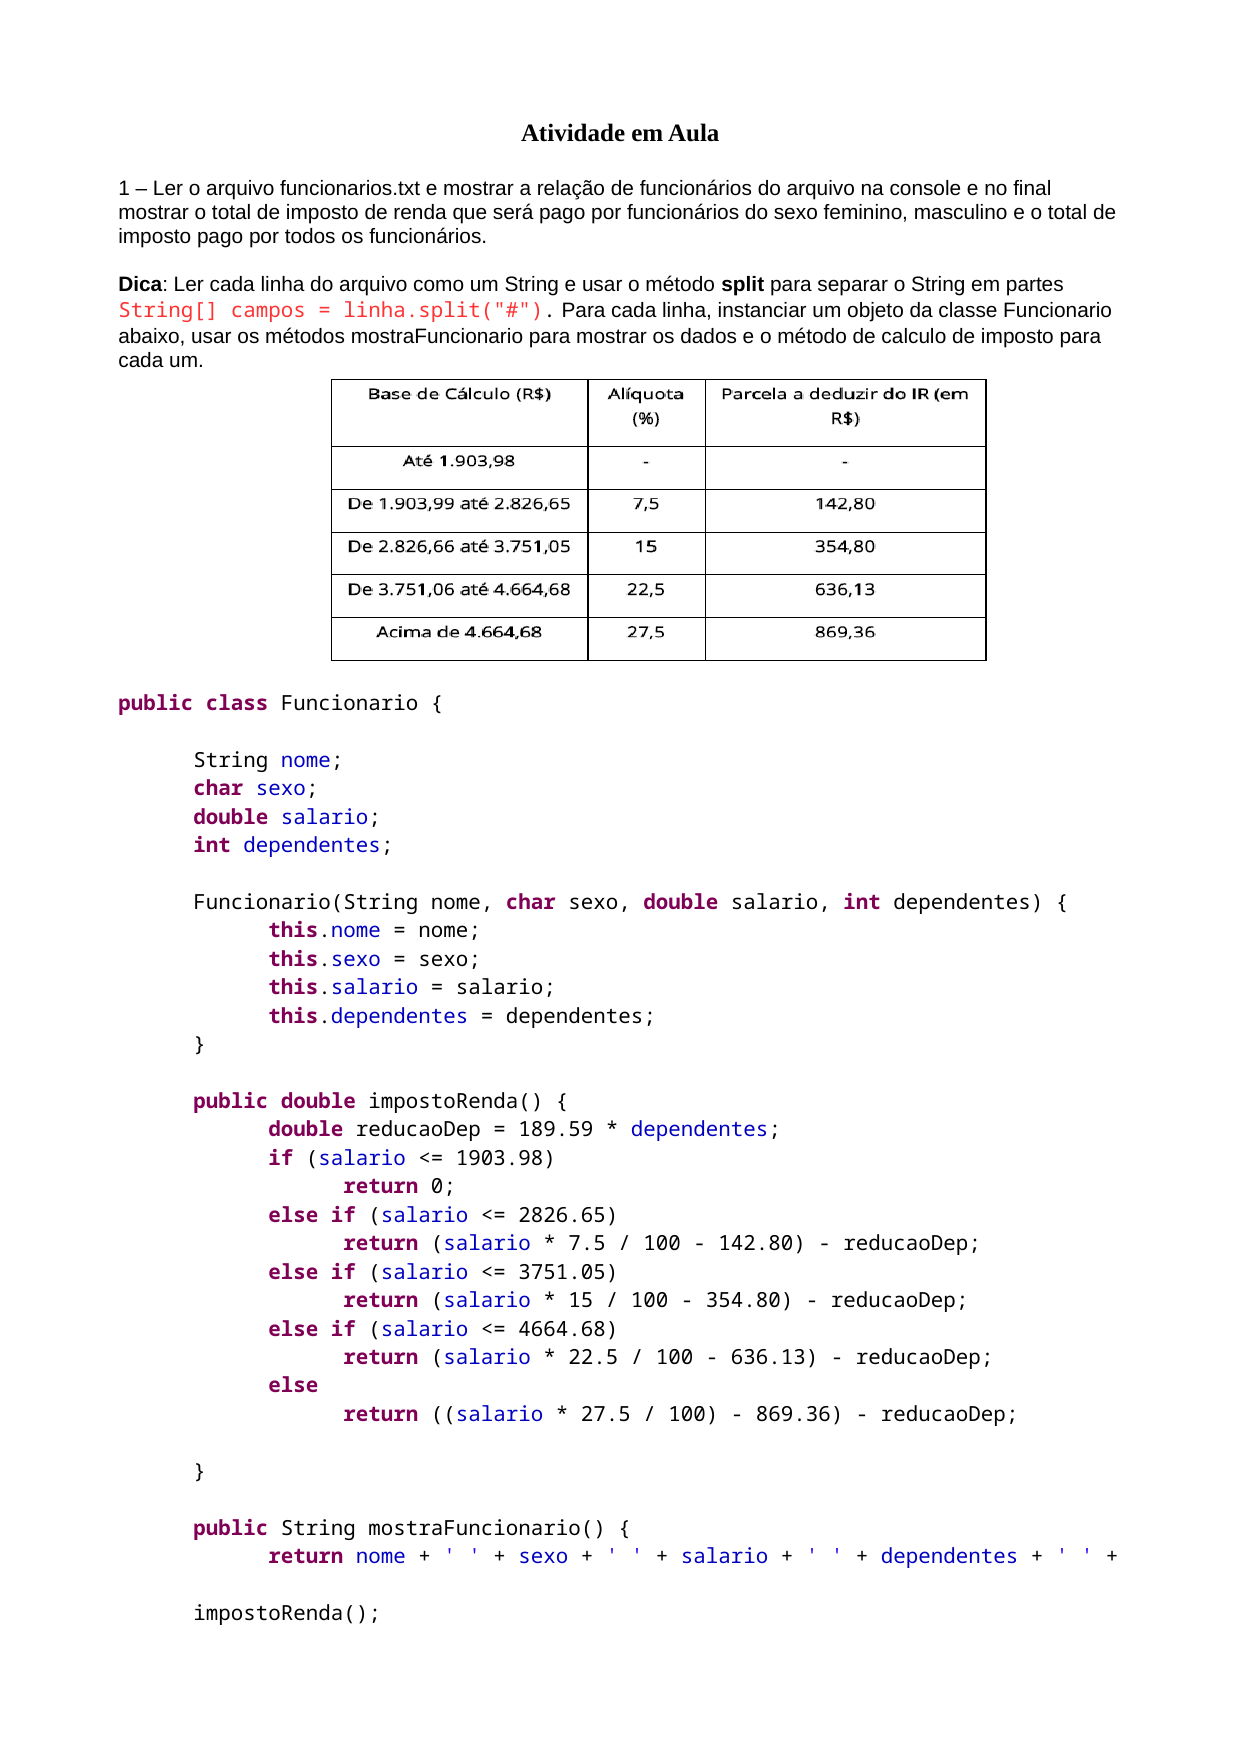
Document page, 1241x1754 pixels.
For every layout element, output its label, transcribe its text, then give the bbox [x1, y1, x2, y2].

text return 0; [118, 1171, 1122, 1200]
text this.sexo = sexo; [118, 944, 1122, 972]
text else if (salario <= 2826.65) [118, 1200, 1122, 1228]
text } [118, 1456, 1122, 1484]
text return (salario * 15 / 100 - 354.80) - reducaoDep; [118, 1285, 1122, 1314]
text Dica: Ler cada linha do arquivo como um String e usar o método split para separar o String em partes String[] campos = linha.split("#"). Para cada linha, instanciar um objeto da classe Funcionario abaixo, usar os métodos mostraFuncionario para mostrar os dados e o método de calculo de imposto para cada um. [118, 271, 1122, 372]
text return (salario * 22.5 / 100 - 636.13) - reducaoDep; [118, 1342, 1122, 1371]
text } [118, 1029, 1122, 1058]
text char sexo; [118, 773, 1122, 802]
text return ((salario * 27.5 / 100) - 869.36) - reducaoDep; [118, 1399, 1122, 1427]
text return (salario * 7.5 / 100 - 142.80) - reducaoDep; [118, 1228, 1122, 1257]
text this.salario = salario; [118, 972, 1122, 1001]
text int dependentes; [118, 830, 1122, 859]
text public class Funcionario { [118, 688, 1122, 716]
text return nome + ' ' + sexo + ' ' + salario + ' ' + dependentes + ' ' + impostoRenda(); [118, 1541, 1122, 1626]
text else if (salario <= 3751.05) [118, 1257, 1122, 1285]
text public double impostoRenda() { [118, 1086, 1122, 1114]
text 1 – Ler o arquivo funcionarios.txt e mostrar a relação de funcionários do arquivo na console e no final mostrar o total de imposto de renda que será pago por funcionários do sexo feminino, masculino e o total de imposto pago por todos os funcionários. [118, 176, 1122, 247]
text else if (salario <= 4664.68) [118, 1314, 1122, 1342]
text else [118, 1371, 1122, 1399]
text this.dependentes = dependentes; [118, 1001, 1122, 1029]
text Funcionario(String nome, char sexo, double salario, int dependentes) { [118, 887, 1122, 916]
picture [301, 361, 1014, 671]
text Atividade em Aula [118, 118, 1122, 147]
text double reducaoDep = 189.59 * dependentes; [118, 1114, 1122, 1143]
text double salario; [118, 802, 1122, 830]
text this.nome = nome; [118, 916, 1122, 944]
text if (salario <= 1903.98) [118, 1143, 1122, 1171]
text String nome; [118, 745, 1122, 773]
text public String mostraFuncionario() { [118, 1513, 1122, 1541]
